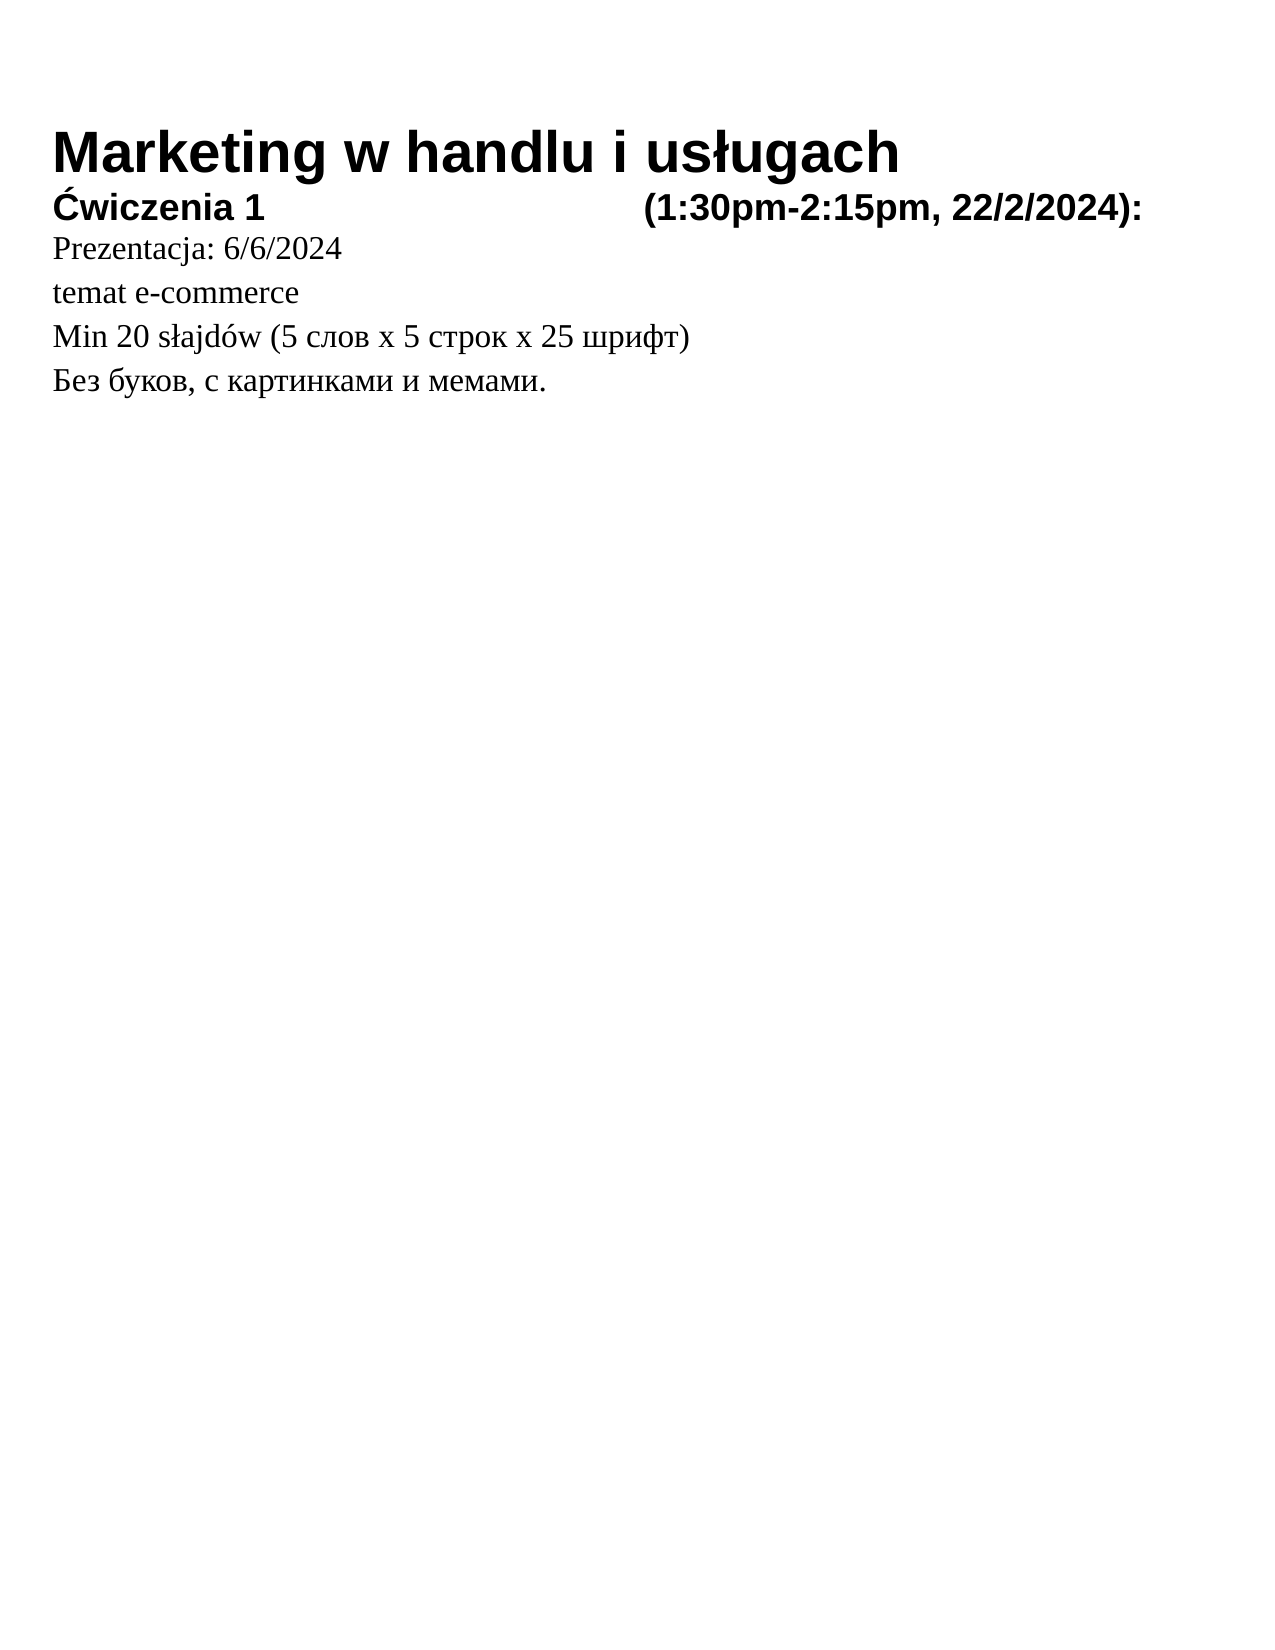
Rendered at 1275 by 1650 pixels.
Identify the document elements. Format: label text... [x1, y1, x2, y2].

title Marketing w handlu i usługach [52, 118, 1215, 185]
text Prezentacja: 6/6/2024 [52, 228, 1215, 267]
subtitle Ćwiczenia 1 (1:30pm-2:15pm, 22/2/2024): [52, 185, 1215, 228]
text Без буков, с картинками и мемами. [52, 361, 1215, 399]
text temat e-commerce [52, 272, 1215, 311]
text Min 20 słajdów (5 слов x 5 строк x 25 шрифт) [52, 316, 1215, 355]
